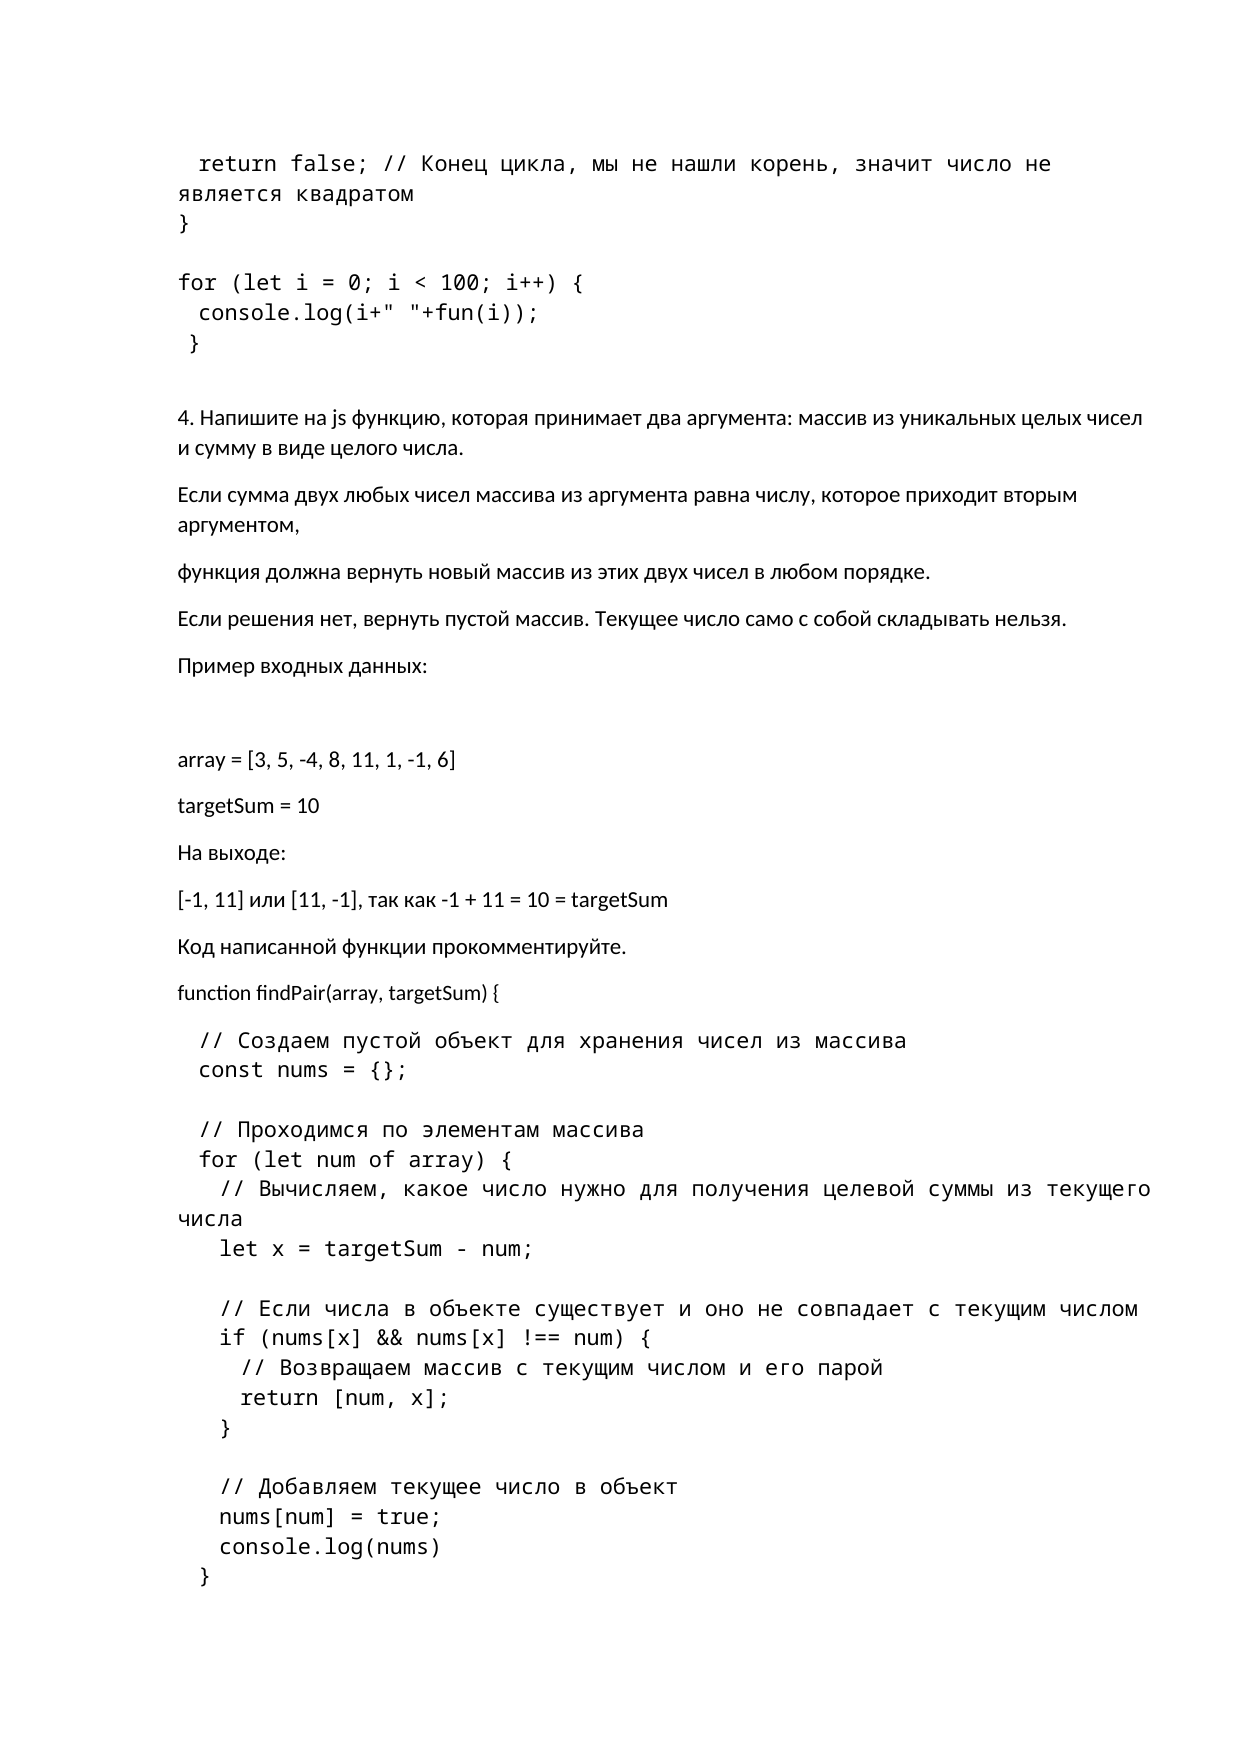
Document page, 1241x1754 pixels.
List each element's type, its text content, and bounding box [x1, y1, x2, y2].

text // Проходимся по элементам массива [177, 1114, 1152, 1144]
text Если сумма двух любых чисел массива из аргумента равна числу, которое приходит вторым аргументом, [177, 480, 1152, 538]
text функция должна вернуть новый массив из этих двух чисел в любом порядке. [177, 557, 1152, 585]
text // Создаем пустой объект для хранения чисел из массива [177, 1024, 1152, 1054]
text [-1, 11] или [11, -1], так как -1 + 11 = 10 = targetSum [177, 885, 1152, 913]
text targetSum = 10 [177, 792, 1152, 820]
text } [177, 1412, 1152, 1441]
text return [num, x]; [177, 1382, 1152, 1412]
text const nums = {}; [177, 1054, 1152, 1084]
text array = [3, 5, -4, 8, 11, 1, -1, 6] [177, 745, 1152, 773]
text nums[num] = true; [177, 1501, 1152, 1531]
text return false; // Конец цикла, мы не нашли корень, значит число не является квадратом [177, 148, 1152, 207]
text Пример входных данных: [177, 651, 1152, 679]
text // Добавляем текущее число в объект [177, 1471, 1152, 1501]
text // Вычисляем, какое число нужно для получения целевой суммы из текущего числа [177, 1173, 1152, 1233]
text // Возвращаем массив с текущим числом и его парой [177, 1352, 1152, 1382]
text } [177, 1561, 1152, 1590]
text } [177, 207, 1152, 237]
text На выходе: [177, 838, 1152, 867]
text 4. Напишите на js функцию, которая принимает два аргумента: массив из уникальных целых чисел и сумму в виде целого числа. [177, 403, 1152, 461]
text function findPair(array, targetSum) { [177, 979, 1152, 1006]
text if (nums[x] && nums[x] !== num) { [177, 1322, 1152, 1352]
text Если решения нет, вернуть пустой массив. Текущее число само с собой складывать нельзя. [177, 604, 1152, 632]
text for (let num of array) { [177, 1144, 1152, 1173]
text console.log(nums) [177, 1531, 1152, 1561]
text // Если числа в объекте существует и оно не совпадает с текущим числом [177, 1292, 1152, 1322]
text let x = targetSum - num; [177, 1233, 1152, 1263]
text } [177, 326, 1152, 356]
text Код написанной функции прокомментируйте. [177, 932, 1152, 960]
text for (let i = 0; i < 100; i++) { [177, 267, 1152, 297]
text console.log(i+" "+fun(i)); [177, 297, 1152, 326]
